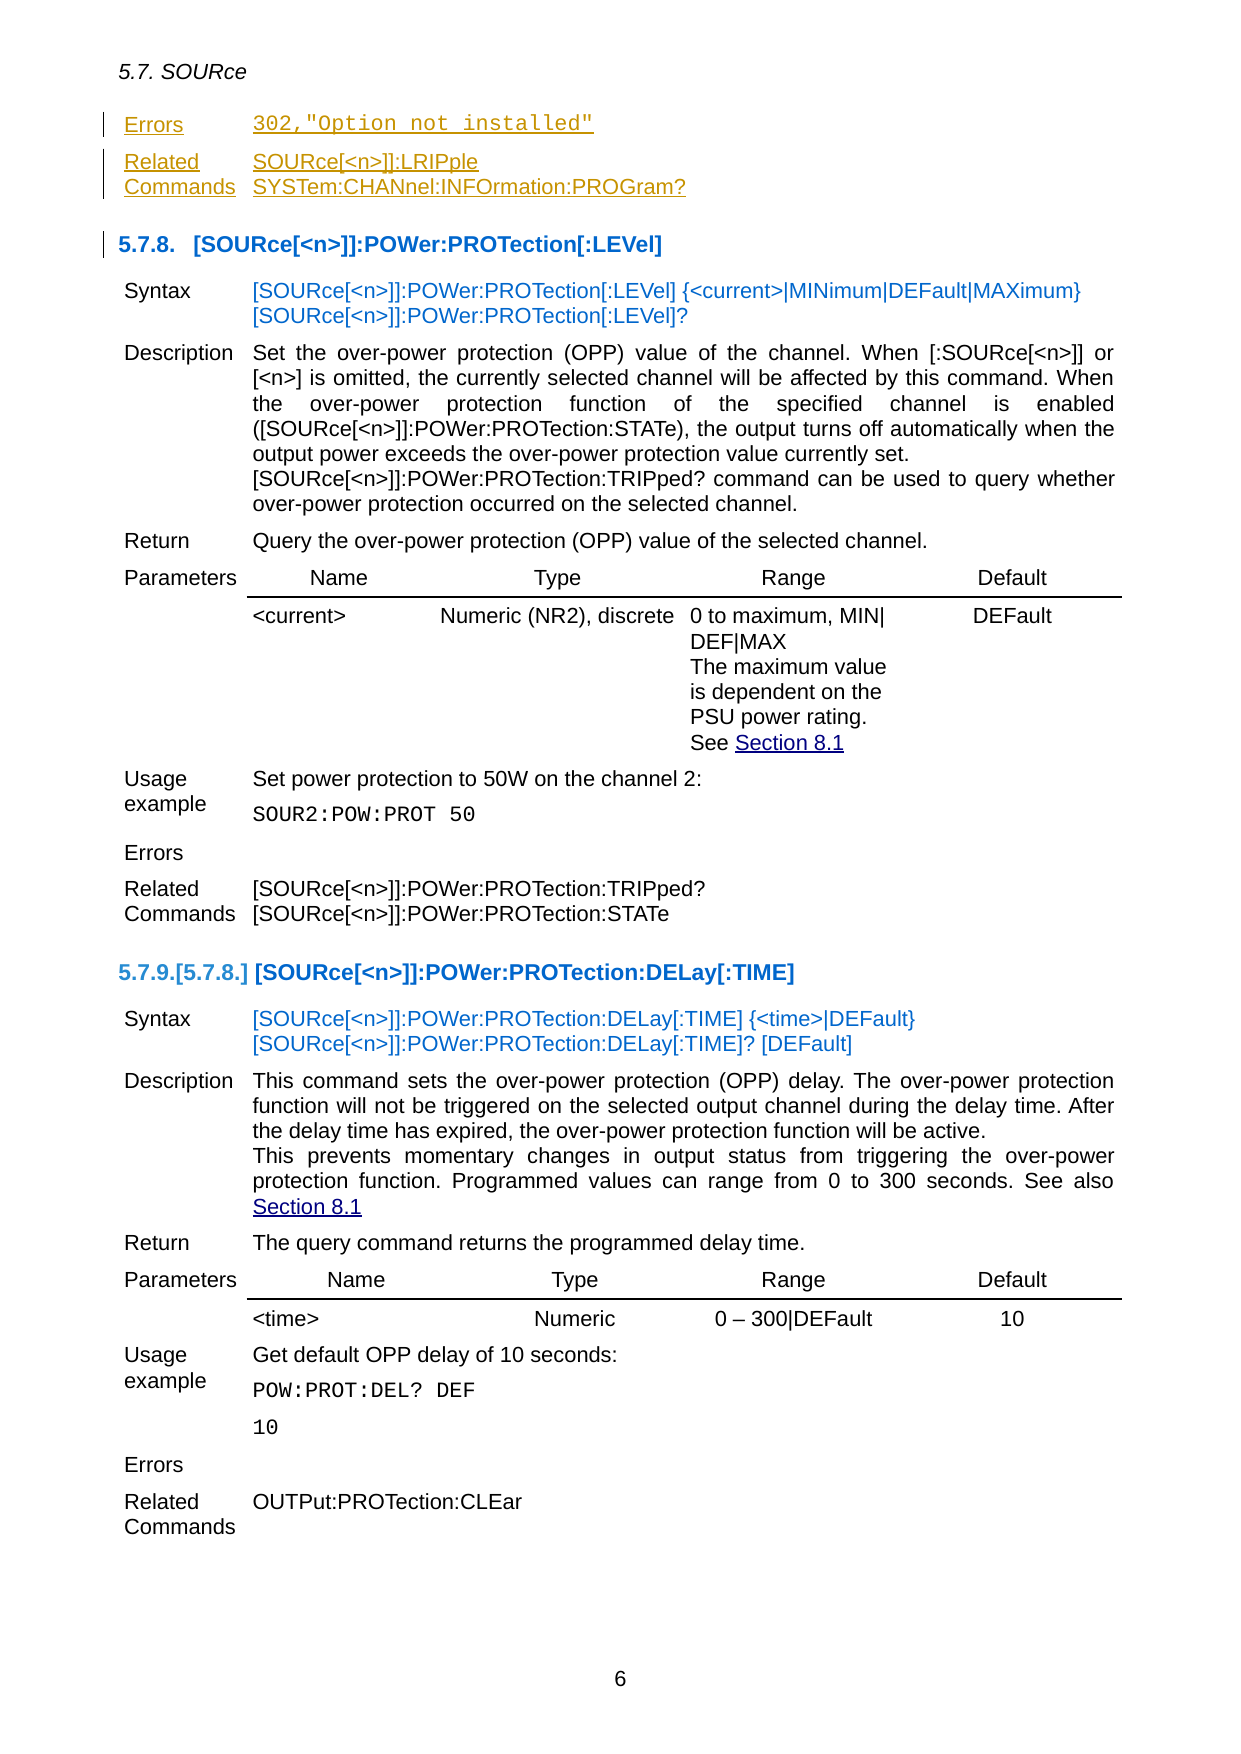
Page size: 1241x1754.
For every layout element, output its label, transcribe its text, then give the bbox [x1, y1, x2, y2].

table_cell Range [684, 559, 903, 596]
table_cell [247, 1446, 1122, 1483]
table_cell Errors [118, 106, 247, 143]
table_cell Query the over-power protection (OPP) value of the selected channel. [247, 522, 1122, 559]
table_cell OUTPut:PROTection:CLEar [247, 1483, 1122, 1545]
table_cell Name [247, 1261, 465, 1298]
table_cell Errors [118, 1446, 247, 1483]
subtitle [SOURce[<n>]]:POWer:PROTection[:LEVel] [118, 231, 1122, 258]
table_cell Set the over-power protection (OPP) value of the channel. When [:SOURce[<n>]] or [<n>] is omitted, the currently selected channel will be affected by this command. When the over-power protection function of the specified channel is enabled ([SOURce[<n>]]:POWer:PROTection:STATe), the output turns off automatically when the output power exceeds the over-power protection value currently set. [SOURce[<n>]]:POWer:PROTection:TRIPped? command can be used to query whether over-power protection occurred on the selected channel. [247, 334, 1122, 522]
table_cell Numeric [465, 1300, 684, 1337]
table_cell Related Commands [118, 143, 247, 205]
table_cell Default [903, 1261, 1122, 1298]
table_cell Related Commands [118, 870, 247, 932]
table_cell Type [431, 559, 684, 596]
table_cell Related Commands [118, 1483, 247, 1545]
table_header [SOURce[<n>]]:POWer:PROTection:DELay[:TIME] {<time>|DEFault} [SOURce[<n>]]:POWer:PROTection:DELay[:TIME]? [DEFault] [247, 1000, 1122, 1062]
table_cell DEFault [903, 598, 1122, 760]
table_cell Parameters [118, 1261, 247, 1337]
table_cell SOURce[<n>]]:LRIPple SYSTem:CHANnel:INFOrmation:PROGram? [247, 143, 1122, 205]
table_cell Return [118, 1225, 247, 1261]
table_cell Name [247, 559, 431, 596]
table_cell Description [118, 1062, 247, 1224]
table_cell [SOURce[<n>]]:POWer:PROTection:TRIPped? [SOURce[<n>]]:POWer:PROTection:STATe [247, 870, 1122, 932]
table_cell 302,"Option not installed" [247, 106, 1122, 143]
table_cell Errors [118, 834, 247, 870]
table_cell The query command returns the programmed delay time. [247, 1225, 1122, 1261]
table_cell Usage example [118, 1337, 247, 1446]
table_cell [247, 834, 1122, 870]
table_header [SOURce[<n>]]:POWer:PROTection[:LEVel] {<current>|MINimum|DEFault|MAXimum} [SOURce[<n>]]:POWer:PROTection[:LEVel]? [247, 273, 1122, 334]
table_cell Description [118, 334, 247, 522]
table_cell This command sets the over-power protection (OPP) delay. The over-power protection function will not be triggered on the selected output channel during the delay time. After the delay time has expired, the over-power protection function will be active. This prevents momentary changes in output status from triggering the over-power protection function. Programmed values can range from 0 to 300 seconds. See also Section 8.1 [247, 1062, 1122, 1224]
table_cell 0 – 300|DEFault [684, 1300, 903, 1337]
table_cell Numeric (NR2), discrete [431, 598, 684, 760]
table_cell Get default OPP delay of 10 seconds: POW:PROT:DEL? DEF 10 [247, 1337, 1122, 1446]
table_header Syntax [118, 1000, 247, 1062]
table_cell Type [465, 1261, 684, 1298]
subtitle [SOURce[<n>]]:POWer:PROTection:DELay[:TIME] [118, 959, 1122, 985]
table_cell Parameters [118, 559, 247, 760]
table_cell Set power protection to 50W on the channel 2: SOUR2:POW:PROT 50 [247, 760, 1122, 834]
table_cell Usage example [118, 760, 247, 834]
table_cell 0 to maximum, MIN|DEF|MAX The maximum value is dependent on the PSU power rating. See Section 8.1 [684, 598, 903, 760]
table_header Syntax [118, 273, 247, 334]
table_cell 10 [903, 1300, 1122, 1337]
table_cell Range [684, 1261, 903, 1298]
table_cell <current> [247, 598, 431, 760]
table_cell Return [118, 522, 247, 559]
table_cell Default [903, 559, 1122, 596]
table_cell <time> [247, 1300, 465, 1337]
